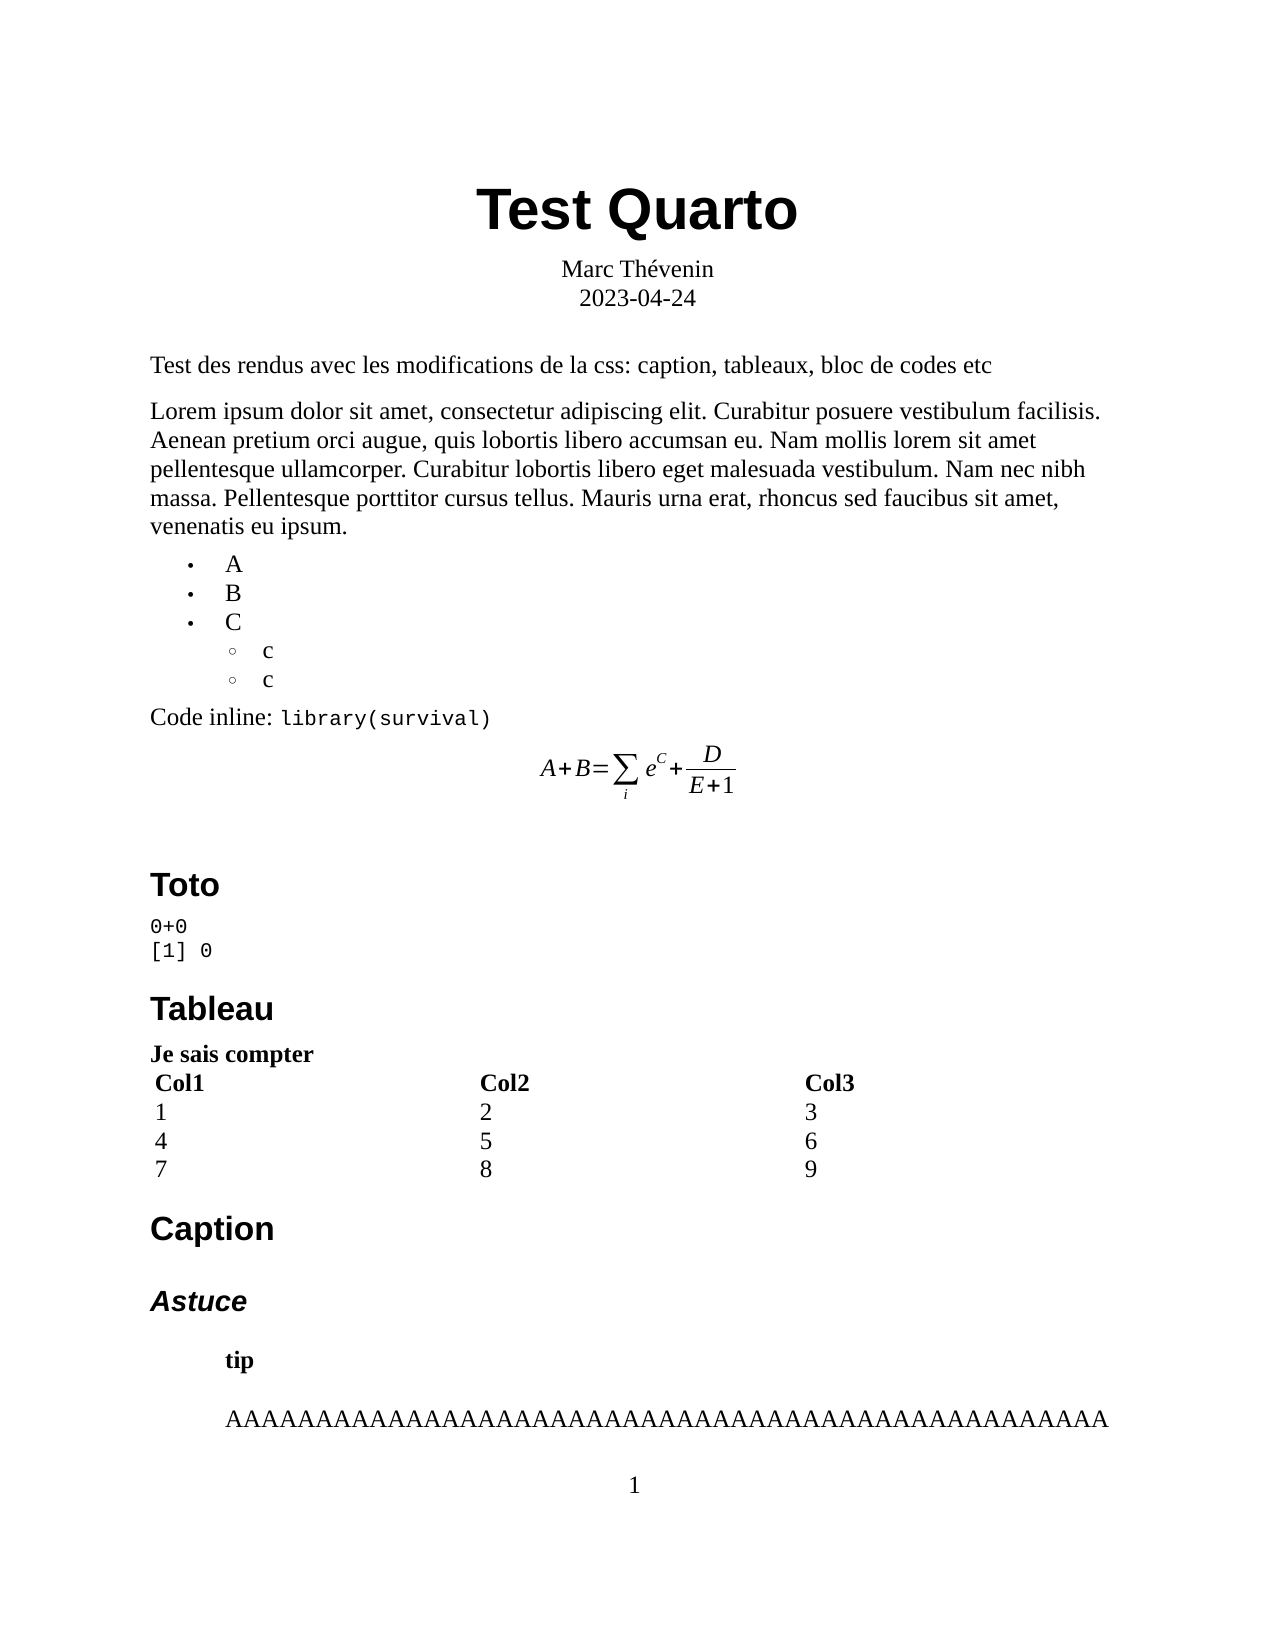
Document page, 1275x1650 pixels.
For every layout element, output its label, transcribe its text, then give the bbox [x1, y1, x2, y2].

text 0+0 [150, 916, 1125, 940]
table_cell 7 [150, 1155, 475, 1183]
table_cell 6 [800, 1126, 1125, 1154]
text AAAAAAAAAAAAAAAAAAAAAAAAAAAAAAAAAAAAAAAAAAAAAAAAA [225, 1404, 1125, 1433]
subtitle Tableau [150, 988, 1125, 1027]
text Test des rendus avec les modifications de la css: caption, tableaux, bloc de codes etc [150, 350, 1125, 378]
text 2023-04-24 [150, 283, 1125, 312]
list A [187, 549, 1125, 578]
text Je sais compter [150, 1039, 1125, 1068]
table_header Col1 [150, 1068, 475, 1097]
list c [225, 664, 1125, 693]
table_header Col3 [800, 1068, 1125, 1097]
text [1] 0 [150, 940, 1125, 963]
subtitle Toto [150, 865, 1125, 904]
table_cell 3 [800, 1097, 1125, 1126]
table_cell 5 [475, 1126, 800, 1154]
list B [187, 578, 1125, 607]
subtitle Astuce [150, 1284, 1125, 1318]
table_cell 9 [800, 1155, 1125, 1183]
table_cell 4 [150, 1126, 475, 1154]
subtitle Caption [150, 1208, 1125, 1247]
text Lorem ipsum dolor sit amet, consectetur adipiscing elit. Curabitur posuere vestibulum facilisis. Aenean pretium orci augue, quis lobortis libero accumsan eu. Nam mollis lorem sit amet pellentesque ullamcorper. Curabitur lobortis libero eget malesuada vestibulum. Nam nec nibh massa. Pellentesque porttitor cursus tellus. Mauris urna erat, rhoncus sed faucibus sit amet, venenatis eu ipsum. [150, 396, 1125, 540]
list C [187, 607, 1125, 635]
table_header Col2 [475, 1068, 800, 1097]
title Test Quarto [150, 175, 1125, 242]
text Marc Thévenin [150, 254, 1125, 283]
table_cell 1 [150, 1097, 475, 1126]
table_cell 8 [475, 1155, 800, 1183]
table_cell 2 [475, 1097, 800, 1126]
text tip [225, 1346, 1125, 1374]
list c [225, 635, 1125, 664]
text Code inline: library(survival) [150, 702, 1125, 731]
